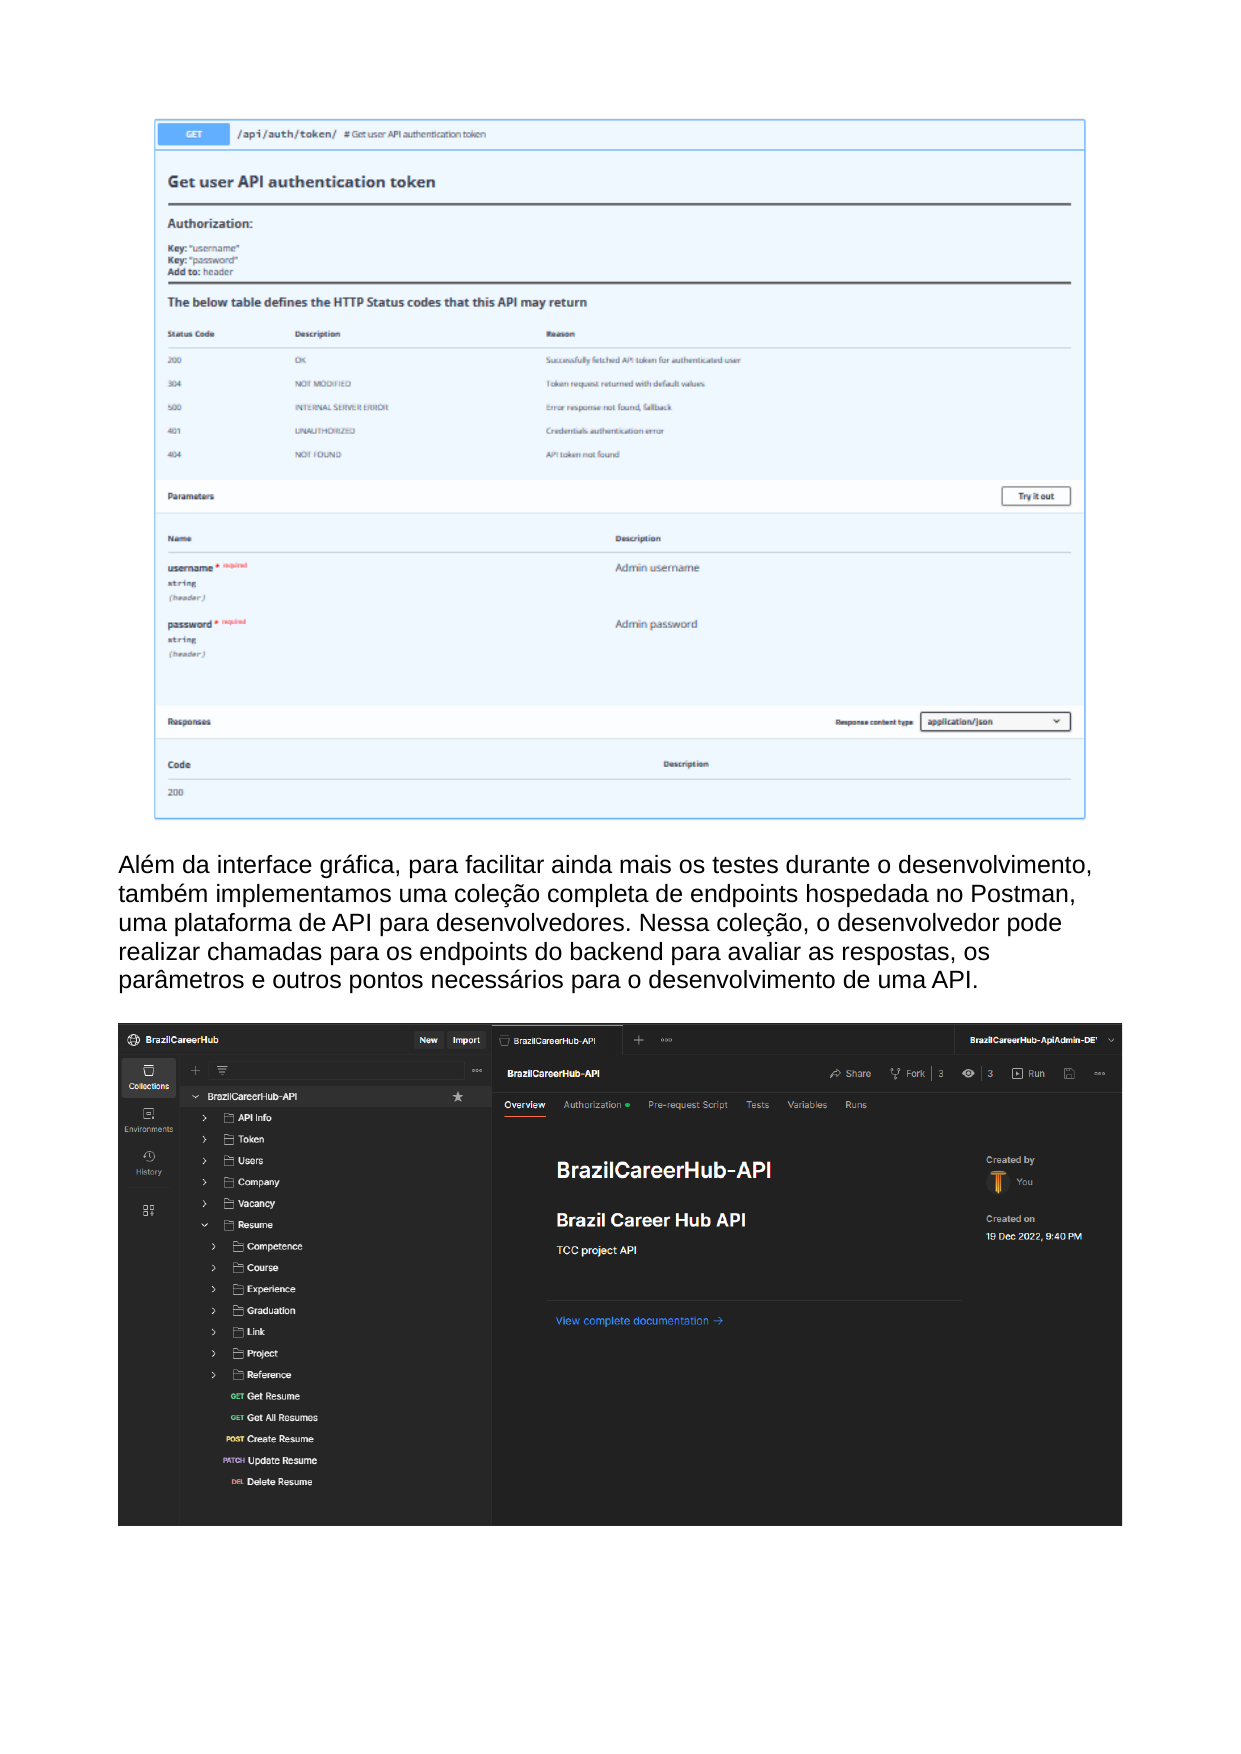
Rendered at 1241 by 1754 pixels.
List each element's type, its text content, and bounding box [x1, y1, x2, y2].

text Além da interface gráfica, para facilitar ainda mais os testes durante o desenvolvimento, também implementamos uma coleção completa de endpoints hospedada no Postman, uma plataforma de API para desenvolvedores. Nessa coleção, o desenvolvedor pode realizar chamadas para os endpoints do backend para avaliar as respostas, os parâmetros e outros pontos necessários para o desenvolvimento de uma API. [118, 851, 1122, 994]
picture [154, 118, 1087, 822]
picture [118, 1023, 1123, 1526]
